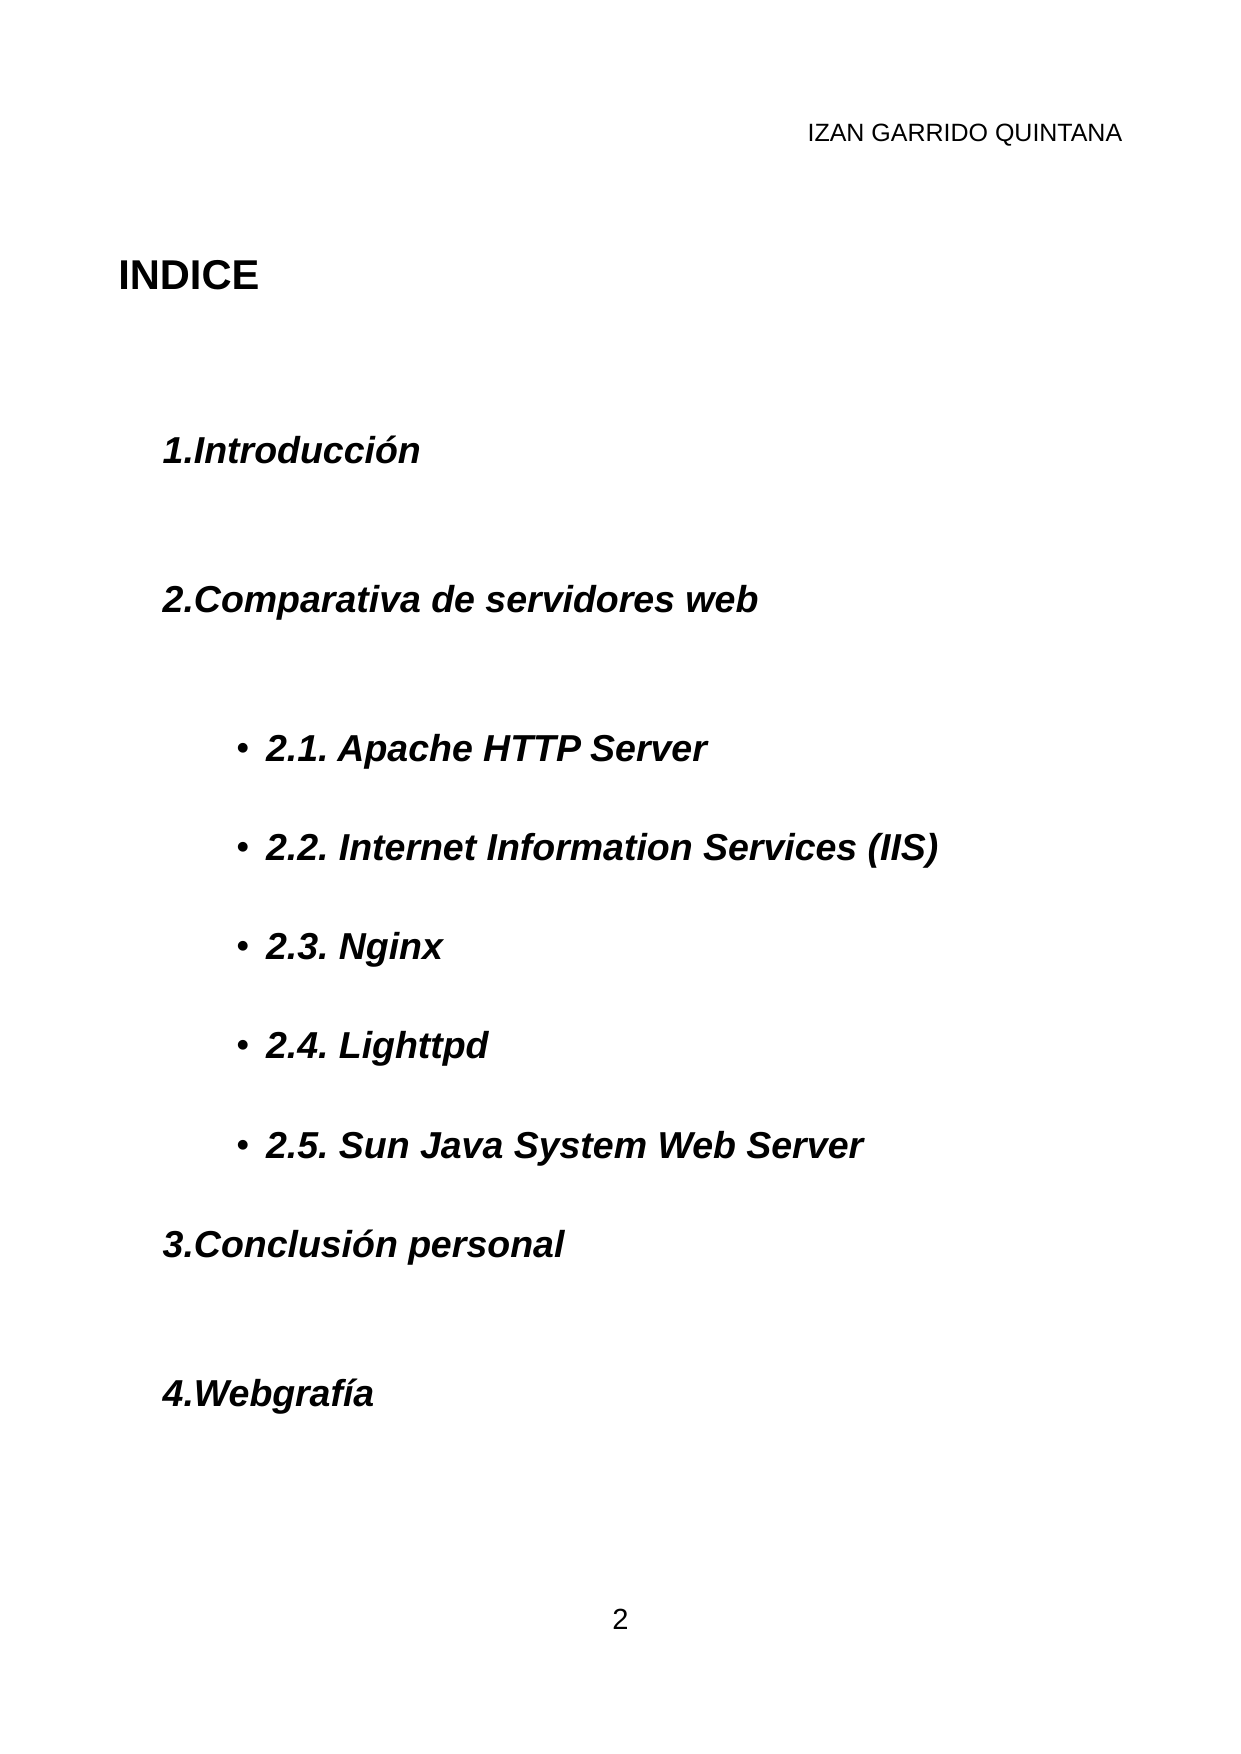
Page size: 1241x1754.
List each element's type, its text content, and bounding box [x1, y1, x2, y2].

list 2.2. Internet Information Services (IIS) [236, 825, 1122, 868]
list Introducción [162, 428, 1122, 471]
list 2.1. Apache HTTP Server [236, 726, 1122, 769]
list 2.5. Sun Java System Web Server [236, 1123, 1122, 1166]
subtitle INDICE [118, 250, 1122, 298]
list Conclusión personal [162, 1222, 1122, 1265]
list Webgrafía [162, 1371, 1122, 1414]
list Comparativa de servidores web [162, 577, 1122, 620]
list 2.3. Nginx [236, 924, 1122, 968]
list 2.4. Lighttpd [236, 1024, 1122, 1067]
